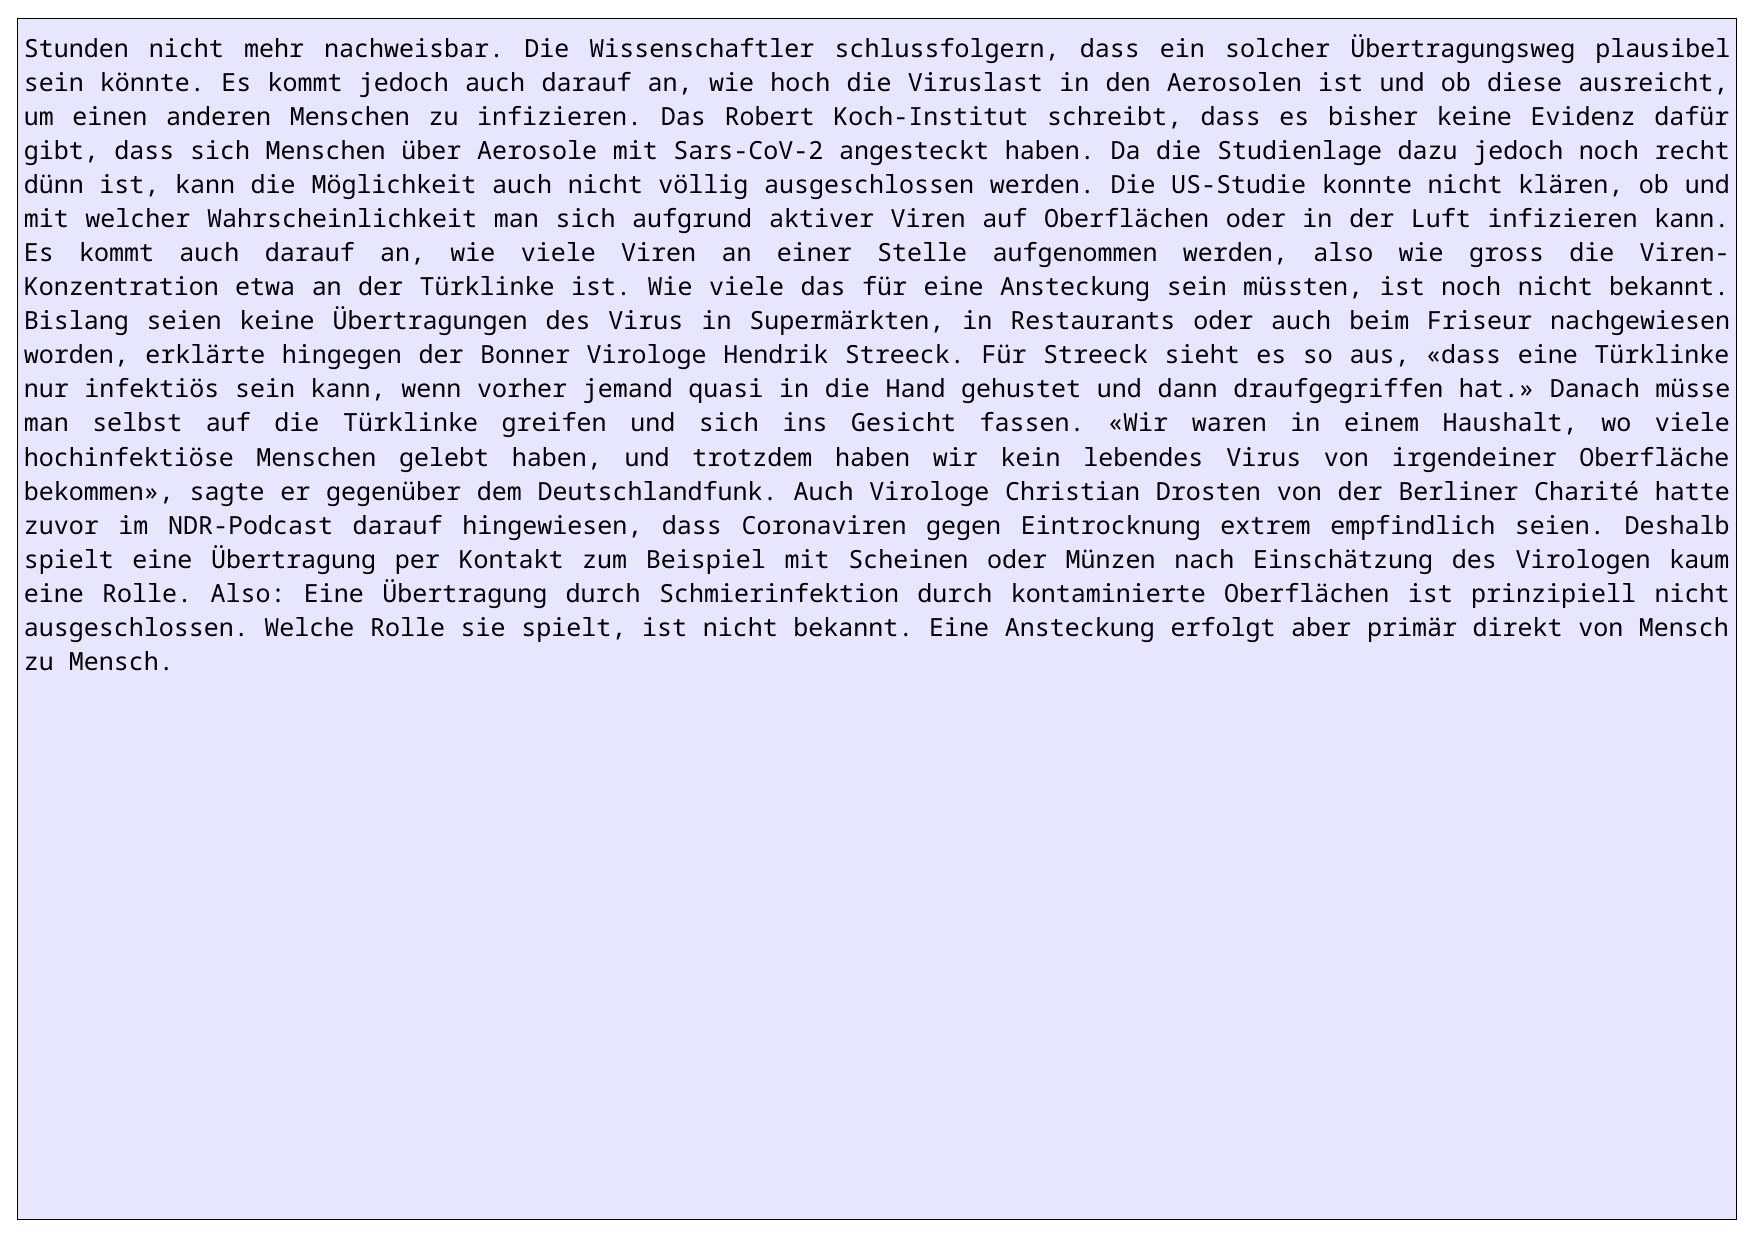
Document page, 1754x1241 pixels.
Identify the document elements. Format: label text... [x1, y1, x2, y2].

table_cell Stunden nicht mehr nachweisbar. Die Wissenschaftler schlussfolgern, dass ein solcher Übertragungsweg plausibel sein könnte. Es kommt jedoch auch darauf an, wie hoch die Viruslast in den Aerosolen ist und ob diese ausreicht, um einen anderen Menschen zu infizieren. Das Robert Koch-Institut schreibt, dass es bisher keine Evidenz dafür gibt, dass sich Menschen über Aerosole mit Sars-CoV-2 angesteckt haben. Da die Studienlage dazu jedoch noch recht dünn ist, kann die Möglichkeit auch nicht völlig ausgeschlossen werden. Die US-Studie konnte nicht klären, ob und mit welcher Wahrscheinlichkeit man sich aufgrund aktiver Viren auf Oberflächen oder in der Luft infizieren kann. Es kommt auch darauf an, wie viele Viren an einer Stelle aufgenommen werden, also wie gross die Viren-Konzentration etwa an der Türklinke ist. Wie viele das für eine Ansteckung sein müssten, ist noch nicht bekannt. Bislang seien keine Übertragungen des Virus in Supermärkten, in Restaurants oder auch beim Friseur nachgewiesen worden, erklärte hingegen der Bonner Virologe Hendrik Streeck. Für Streeck sieht es so aus, «dass eine Türklinke nur infektiös sein kann, wenn vorher jemand quasi in die Hand gehustet und dann draufgegriffen hat.» Danach müsse man selbst auf die Türklinke greifen und sich ins Gesicht fassen. «Wir waren in einem Haushalt, wo viele hochinfektiöse Menschen gelebt haben, und trotzdem haben wir kein lebendes Virus von irgendeiner Oberfläche bekommen», sagte er gegenüber dem Deutschlandfunk. Auch Virologe Christian Drosten von der Berliner Charité hatte zuvor im NDR-Podcast darauf hingewiesen, dass Coronaviren gegen Eintrocknung extrem empfindlich seien. Deshalb spielt eine Übertragung per Kontakt zum Beispiel mit Scheinen oder Münzen nach Einschätzung des Virologen kaum eine Rolle. Also: Eine Übertragung durch Schmierinfektion durch kontaminierte Oberflächen ist prinzipiell nicht ausgeschlossen. Welche Rolle sie spielt, ist nicht bekannt. Eine Ansteckung erfolgt aber primär direkt von Mensch zu Mensch. [18, 19, 1736, 1219]
